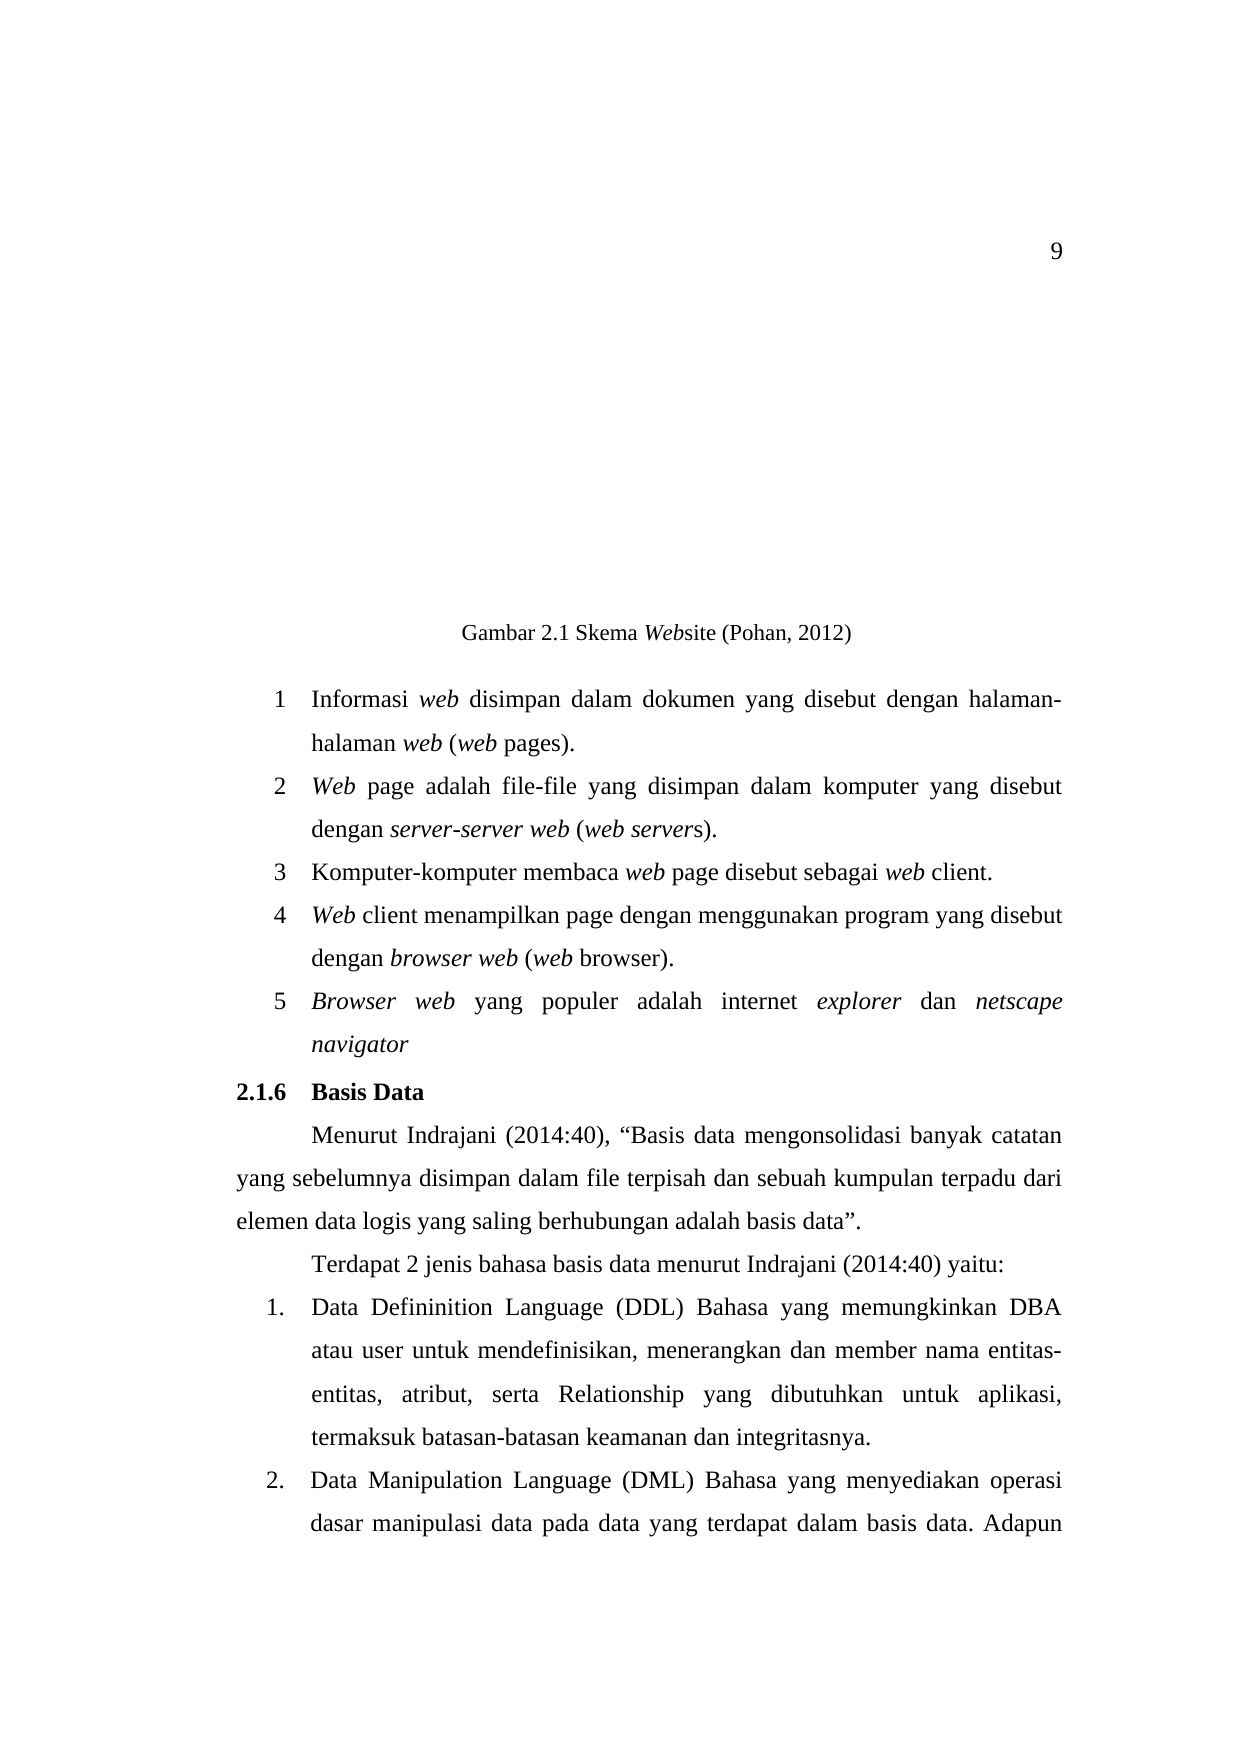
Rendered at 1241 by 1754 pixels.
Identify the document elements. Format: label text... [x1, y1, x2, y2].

list Web page adalah file-file yang disimpan dalam komputer yang disebut dengan server-server web (web servers). [274, 771, 1063, 843]
text 1. Data Defininition Language (DDL) Bahasa yang memungkinkan DBA atau user untuk mendefinisikan, menerangkan dan member nama entitas-entitas, atribut, serta Relationship yang dibutuhkan untuk aplikasi, termaksuk batasan-batasan keamanan dan integritasnya. [266, 1292, 1063, 1451]
list Komputer-komputer membaca web page disebut sebagai web client. [274, 857, 1063, 886]
subtitle 2.1.6 Basis Data [236, 1077, 1063, 1106]
list Browser web yang populer adalah internet explorer dan netscape navigator [274, 986, 1063, 1058]
text 2. Data Manipulation Language (DML) Bahasa yang menyediakan operasi dasar manipulasi data pada data yang terdapat dalam basis data. Adapun [266, 1465, 1063, 1537]
text Terdapat 2 jenis bahasa basis data menurut Indrajani (2014:40) yaitu: [236, 1249, 1063, 1278]
text Menurut Indrajani (2014:40), “Basis data mengonsolidasi banyak catatan yang sebelumnya disimpan dalam file terpisah dan sebuah kumpulan terpadu dari elemen data logis yang saling berhubungan adalah basis data”. [236, 1120, 1063, 1235]
text Gambar 2.1 Skema Website (Pohan, 2012) [461, 619, 882, 645]
list Web client menampilkan page dengan menggunakan program yang disebut dengan browser web (web browser). [274, 900, 1063, 972]
list Informasi web disimpan dalam dokumen yang disebut dengan halaman-halaman web (web pages). [274, 684, 1063, 756]
